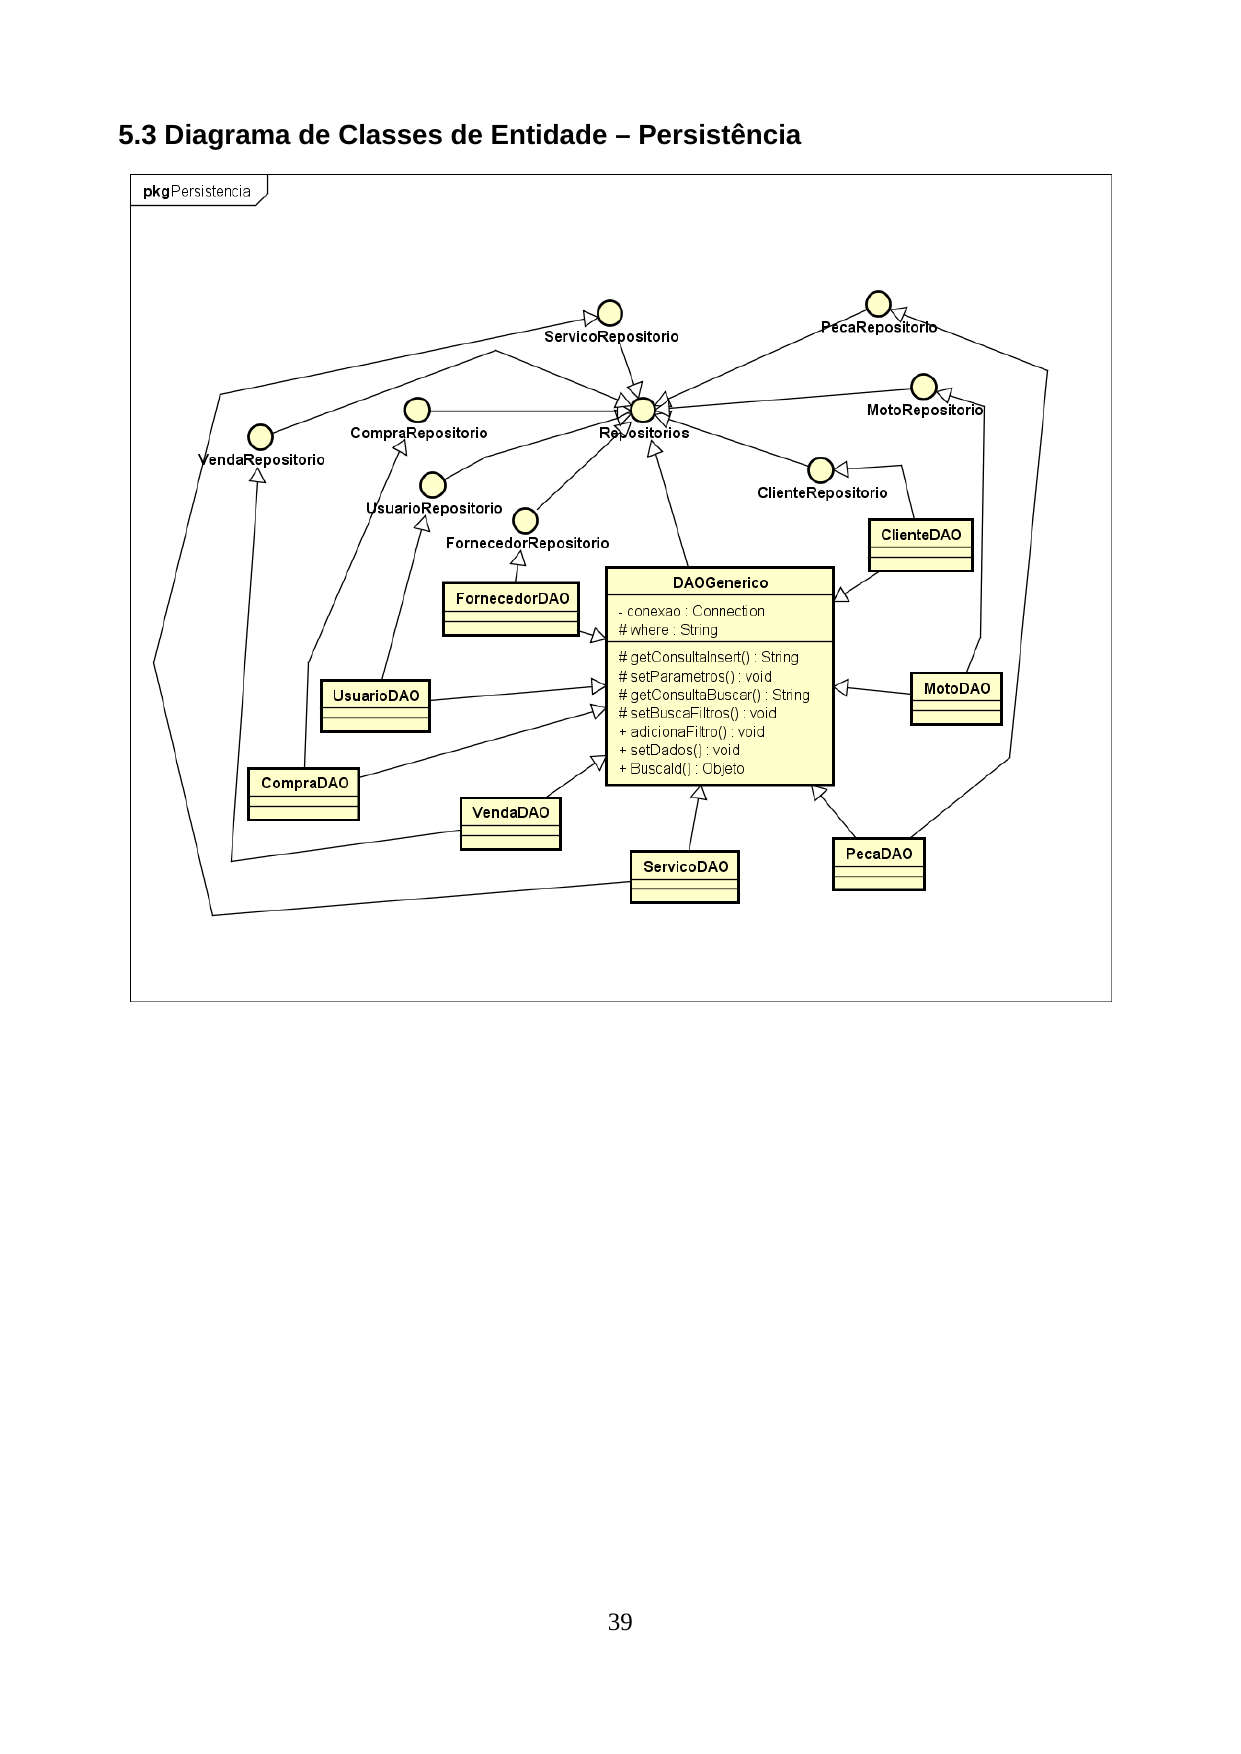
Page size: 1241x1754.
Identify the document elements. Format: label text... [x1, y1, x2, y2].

subtitle 5.3 Diagrama de Classes de Entidade – Persistência [118, 118, 1122, 150]
picture [118, 162, 1123, 1013]
